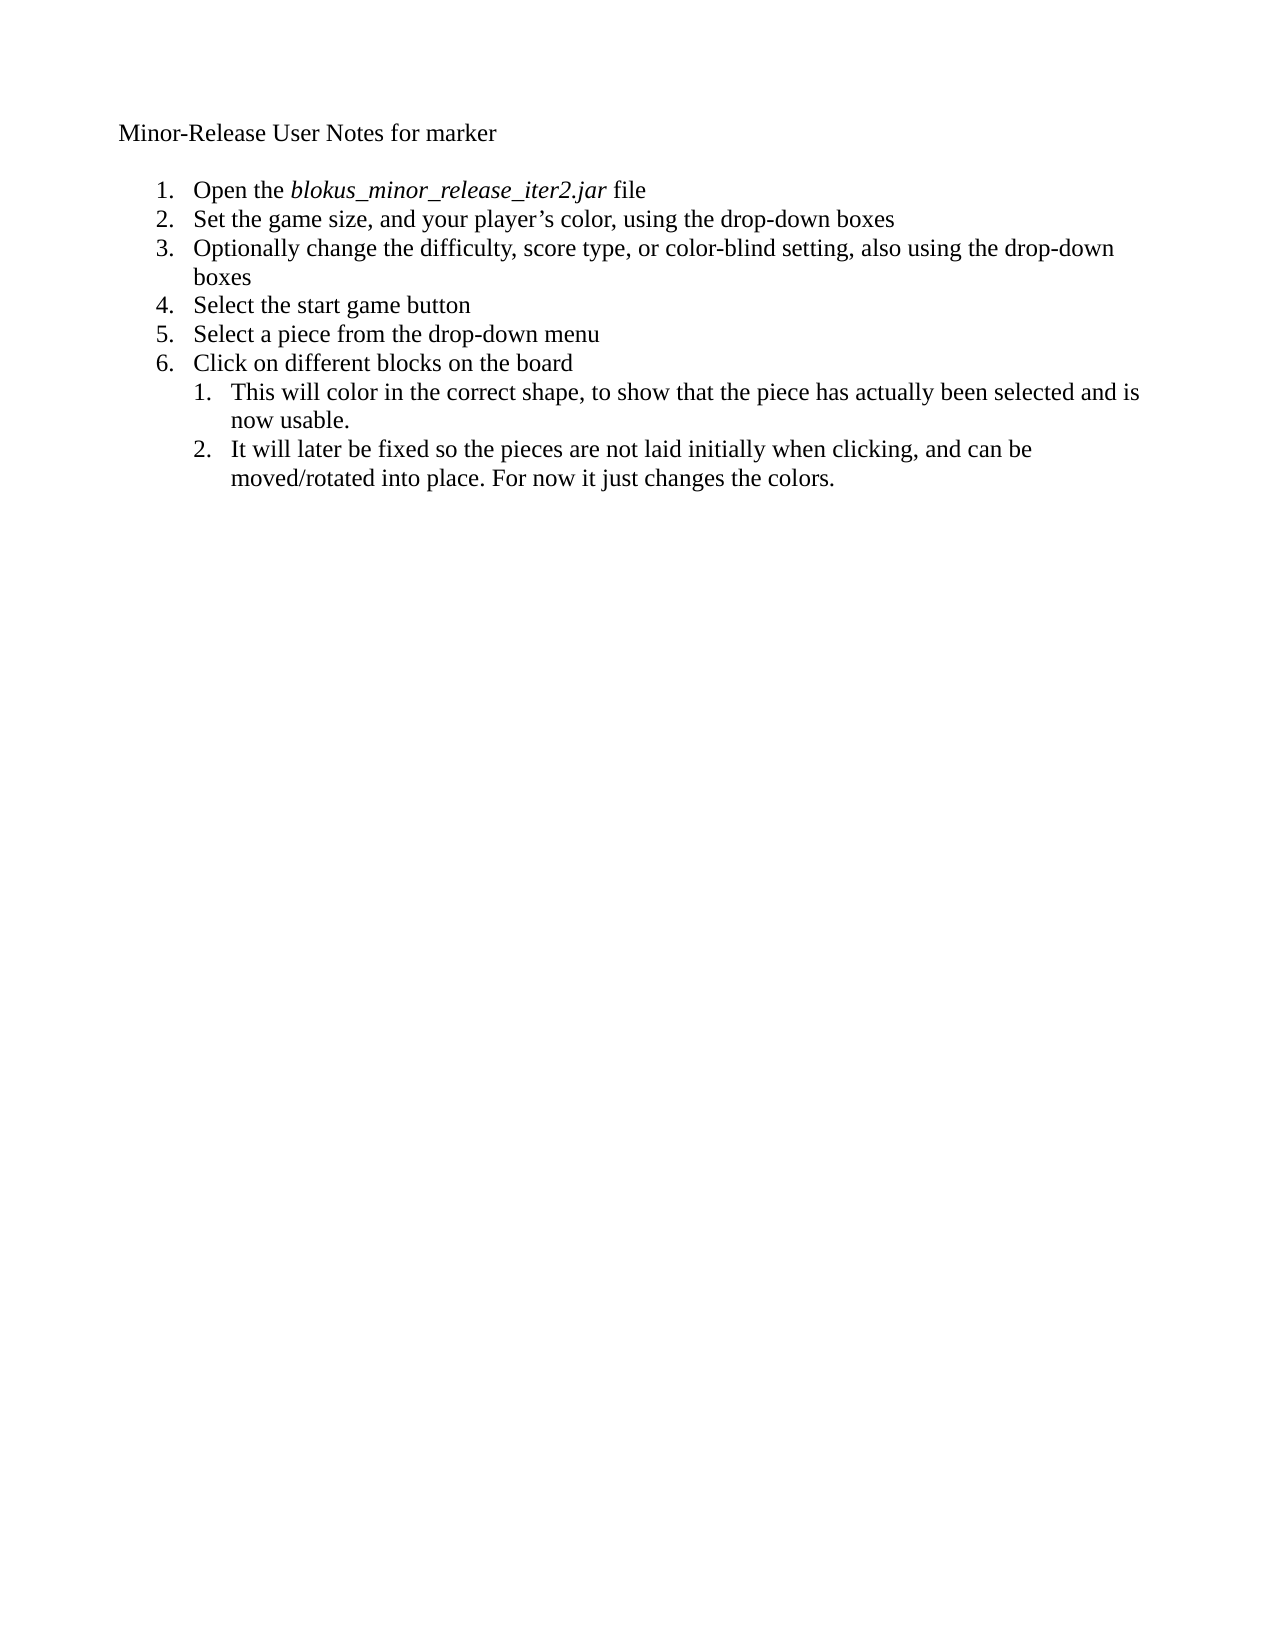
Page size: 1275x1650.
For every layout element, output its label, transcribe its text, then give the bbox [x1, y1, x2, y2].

list It will later be fixed so the pieces are not laid initially when clicking, and can be moved/rotated into place. For now it just changes the colors. [193, 434, 1157, 492]
list Optionally change the difficulty, score type, or color-blind setting, also using the drop-down boxes [156, 233, 1157, 291]
list Select a piece from the drop-down menu [156, 319, 1157, 348]
list Click on different blocks on the board [156, 348, 1157, 377]
list This will color in the correct shape, to show that the piece has actually been selected and is now usable. [193, 377, 1157, 434]
list Open the blokus_minor_release_iter2.jar file [156, 176, 1157, 204]
list Set the game size, and your player’s color, using the drop-down boxes [156, 204, 1157, 233]
list Select the start game button [156, 291, 1157, 319]
text Minor-Release User Notes for marker [118, 118, 1157, 147]
